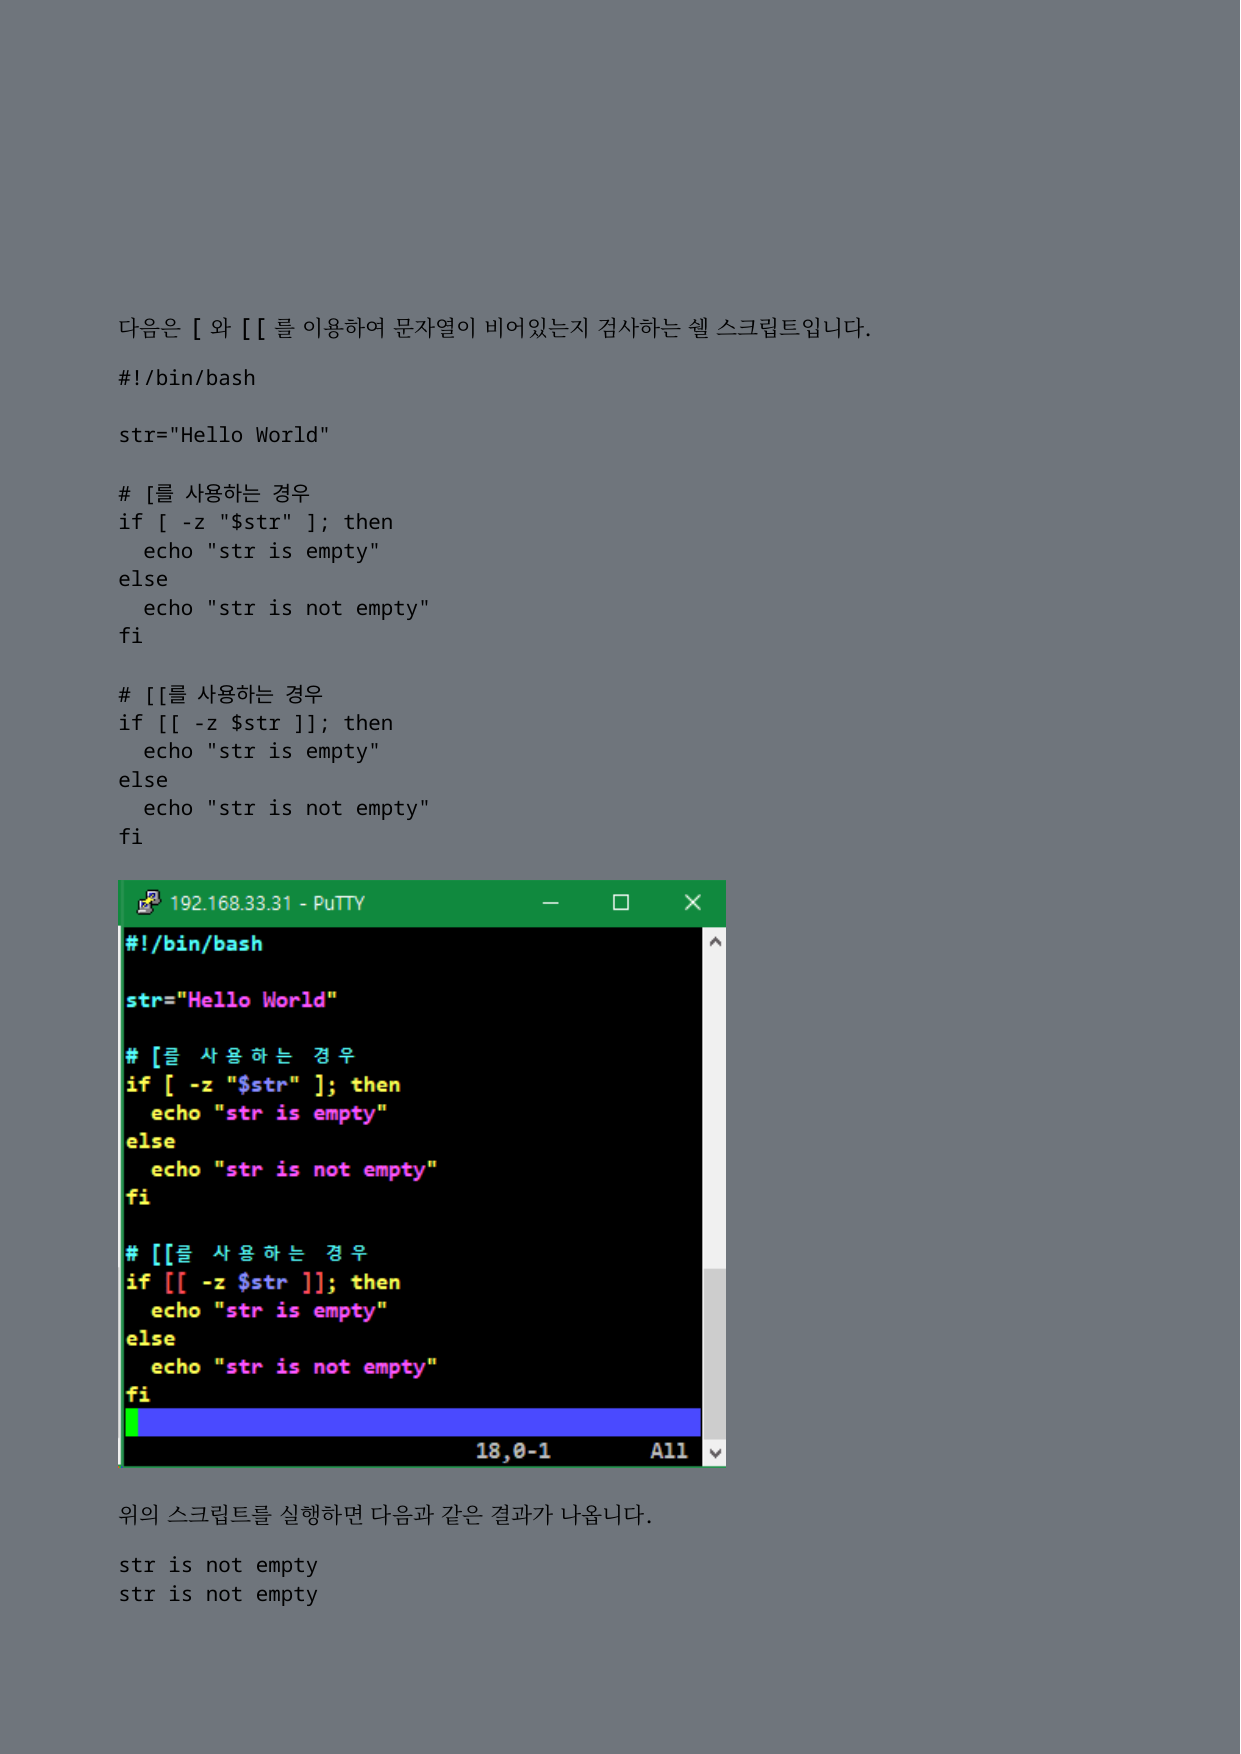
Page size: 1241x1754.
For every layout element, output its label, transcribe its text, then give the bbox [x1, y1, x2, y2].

text echo "str is empty" [118, 536, 1122, 564]
text echo "str is empty" [118, 737, 1122, 765]
text echo "str is not empty" [118, 793, 1122, 822]
text # [[를 사용하는 경우 [118, 678, 1122, 708]
text str="Hello World" [118, 420, 1122, 448]
text str is not empty [118, 1550, 1122, 1579]
picture [118, 880, 726, 1468]
text else [118, 765, 1122, 793]
text fi [118, 822, 1122, 850]
text 위의 스크립트를 실행하면 다음과 같은 결과가 나옵니다. [118, 1494, 1122, 1530]
text str is not empty [118, 1579, 1122, 1607]
text #!/bin/bash [118, 363, 1122, 392]
text fi [118, 621, 1122, 649]
text else [118, 564, 1122, 593]
text # [를 사용하는 경우 [118, 477, 1122, 507]
text if [[ -z $str ]]; then [118, 708, 1122, 737]
text 다음은 [ 와 [[ 를 이용하여 문자열이 비어있는지 검사하는 쉘 스크립트입니다. [118, 307, 1122, 343]
text echo "str is not empty" [118, 593, 1122, 621]
text if [ -z "$str" ]; then [118, 507, 1122, 536]
